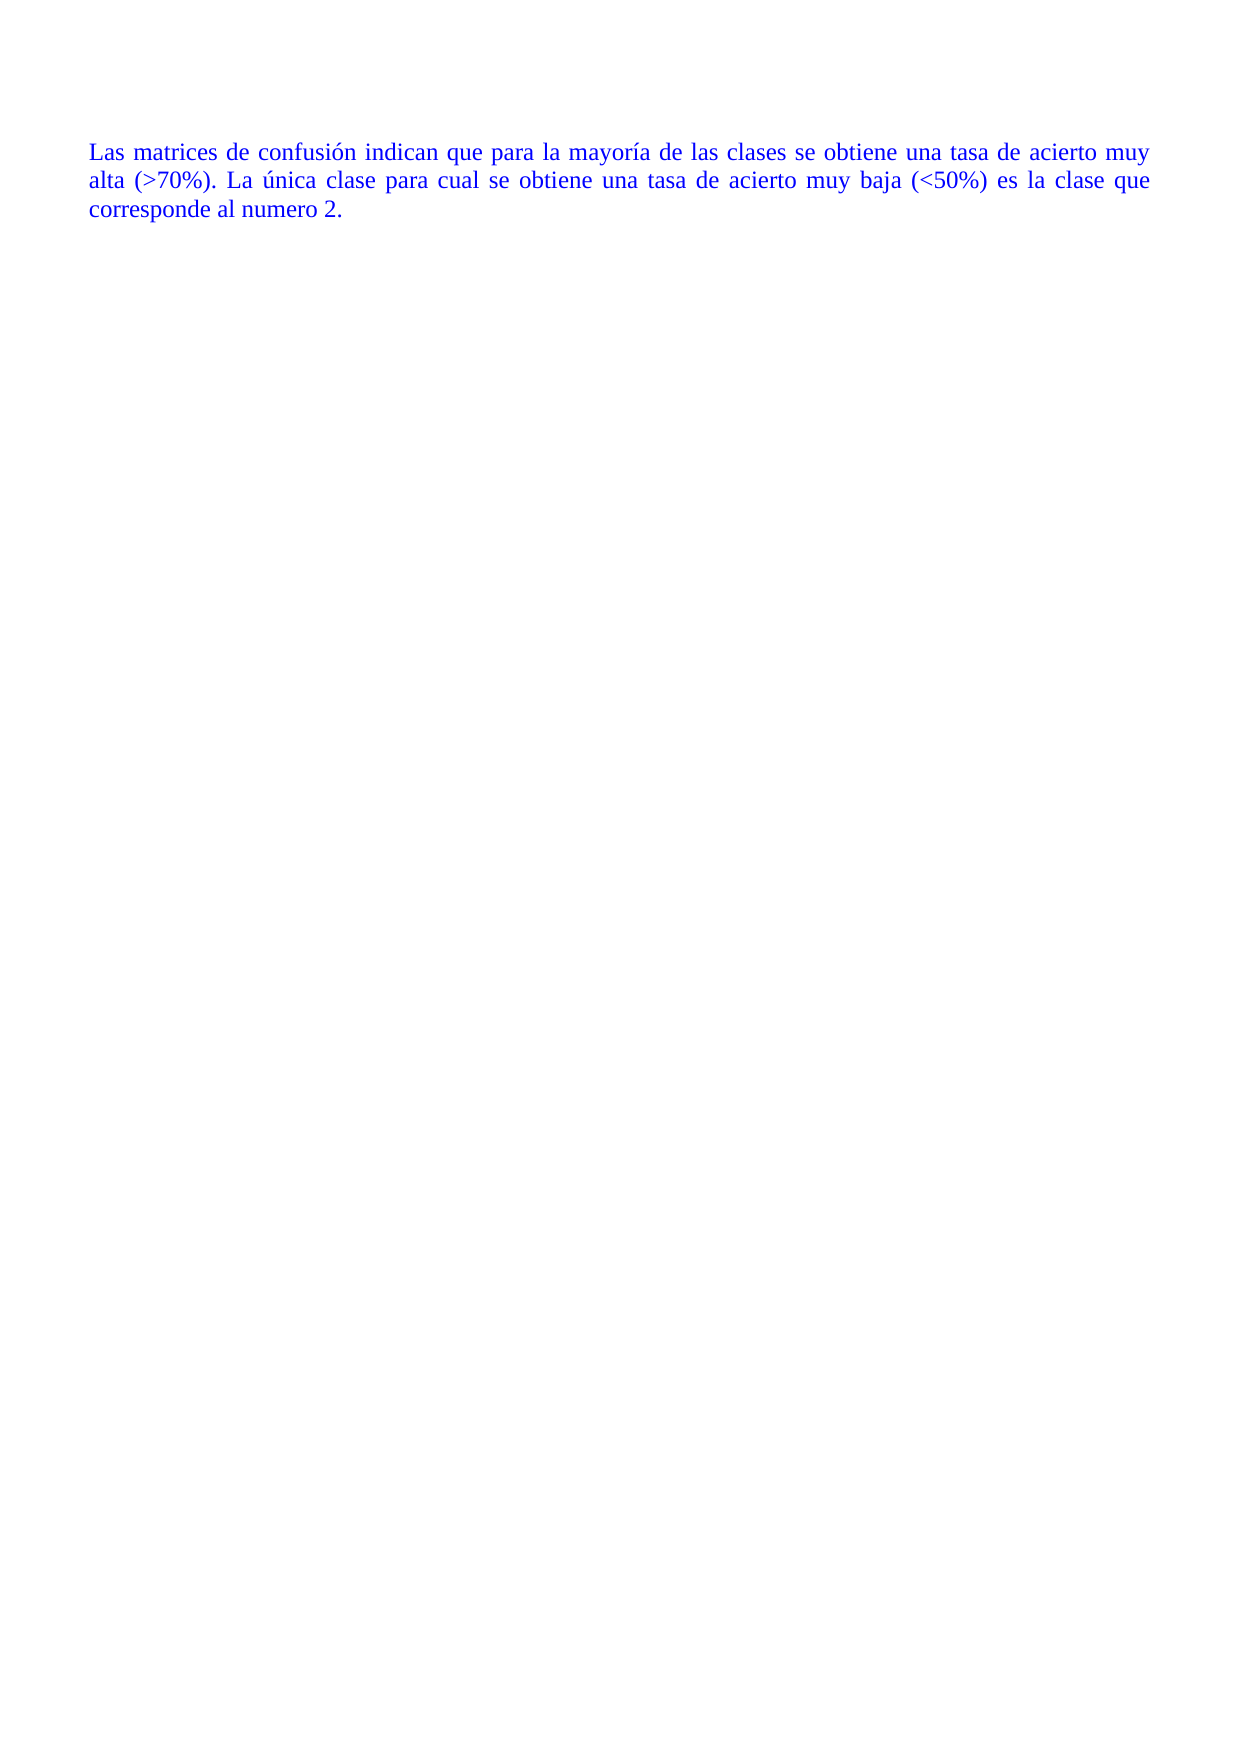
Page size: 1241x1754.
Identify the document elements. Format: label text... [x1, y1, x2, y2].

text Las matrices de confusión indican que para la mayoría de las clases se obtiene una tasa de acierto muy alta (>70%). La única clase para cual se obtiene una tasa de acierto muy baja (<50%) es la clase que corresponde al numero 2. [89, 137, 1152, 223]
